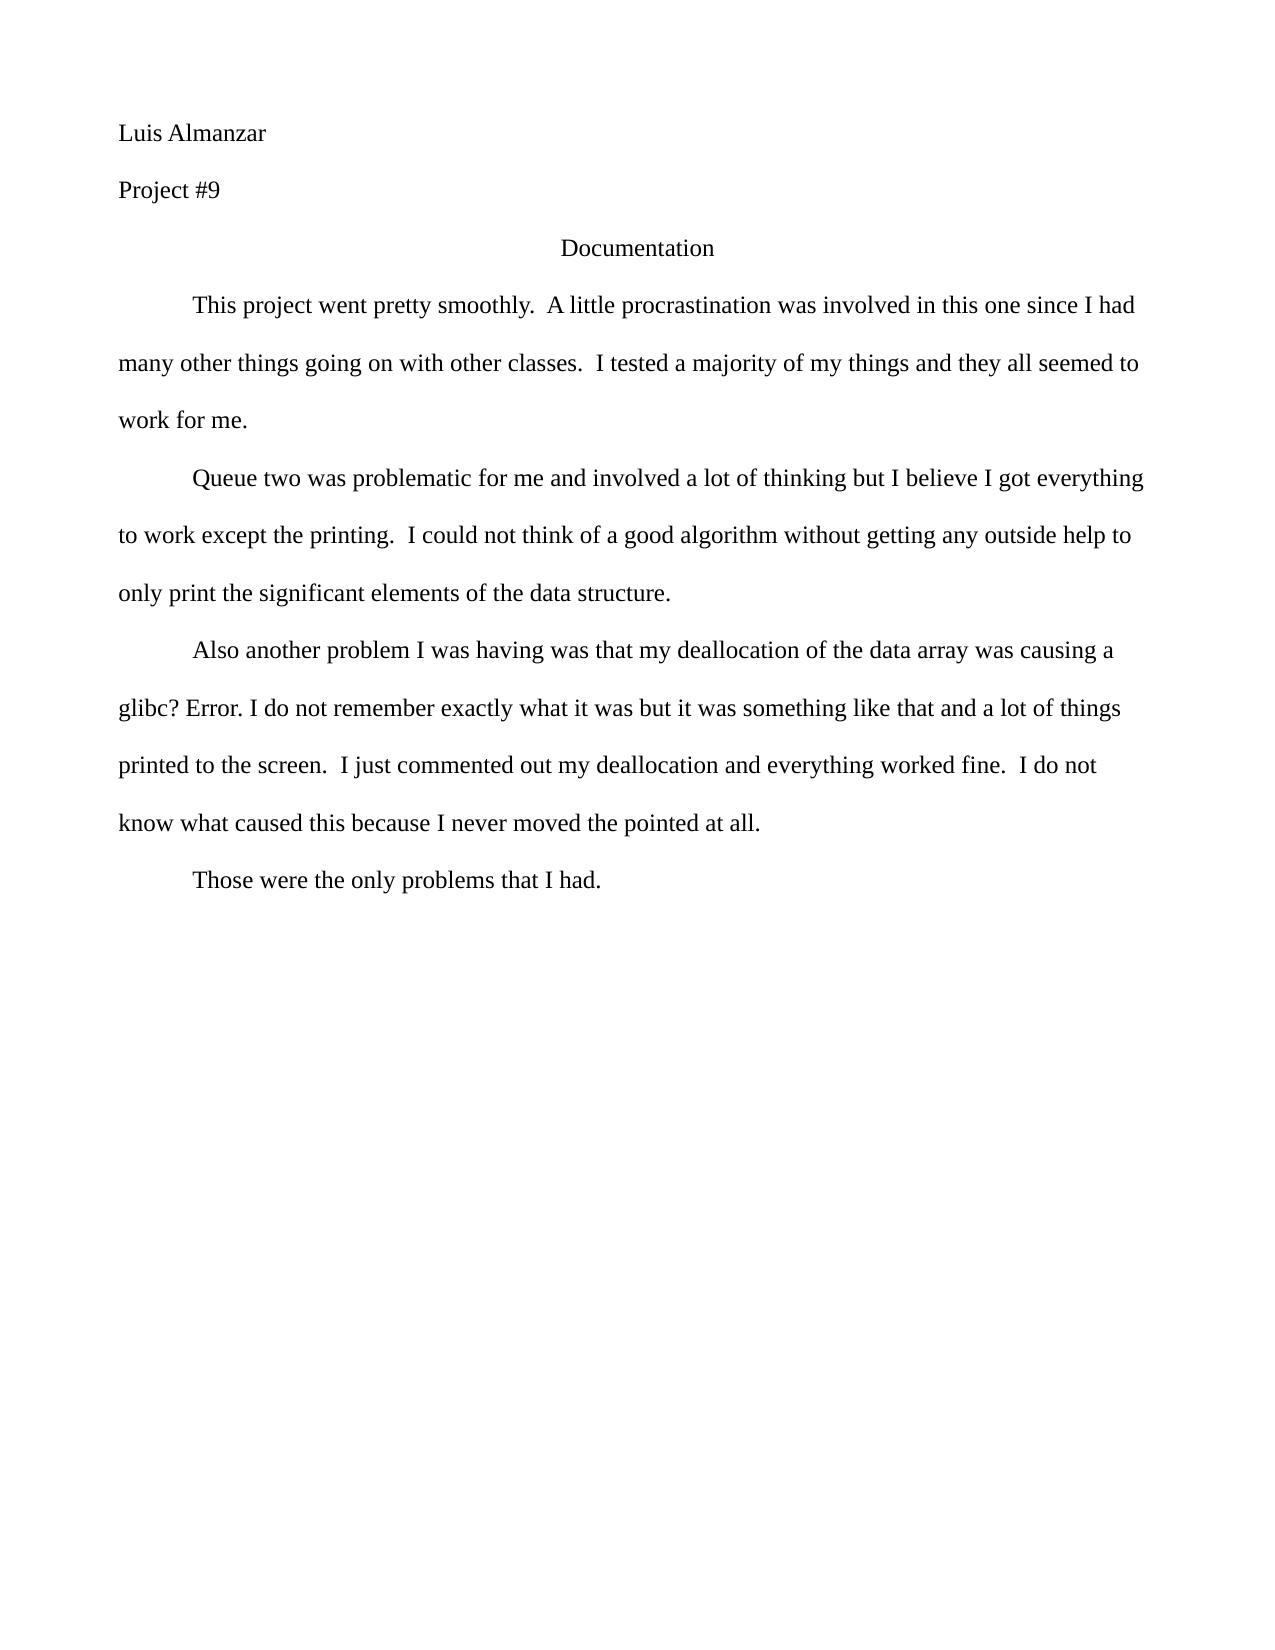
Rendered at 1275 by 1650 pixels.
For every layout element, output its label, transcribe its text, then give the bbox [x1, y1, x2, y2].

text This project went pretty smoothly. A little procrastination was involved in this one since I had many other things going on with other classes. I tested a majority of my things and they all seemed to work for me. [118, 291, 1157, 434]
text Also another problem I was having was that my deallocation of the data array was causing a glibc? Error. I do not remember exactly what it was but it was something like that and a lot of things printed to the screen. I just commented out my deallocation and everything worked fine. I do not know what caused this because I never moved the pointed at all. [118, 636, 1157, 837]
text Documentation [118, 233, 1157, 262]
text Project #9 [118, 176, 1157, 204]
text Those were the only problems that I had. [118, 866, 1157, 894]
text Queue two was problematic for me and involved a lot of thinking but I believe I got everything to work except the printing. I could not think of a good algorithm without getting any outside help to only print the significant elements of the data structure. [118, 463, 1157, 607]
text Luis Almanzar [118, 118, 1157, 147]
